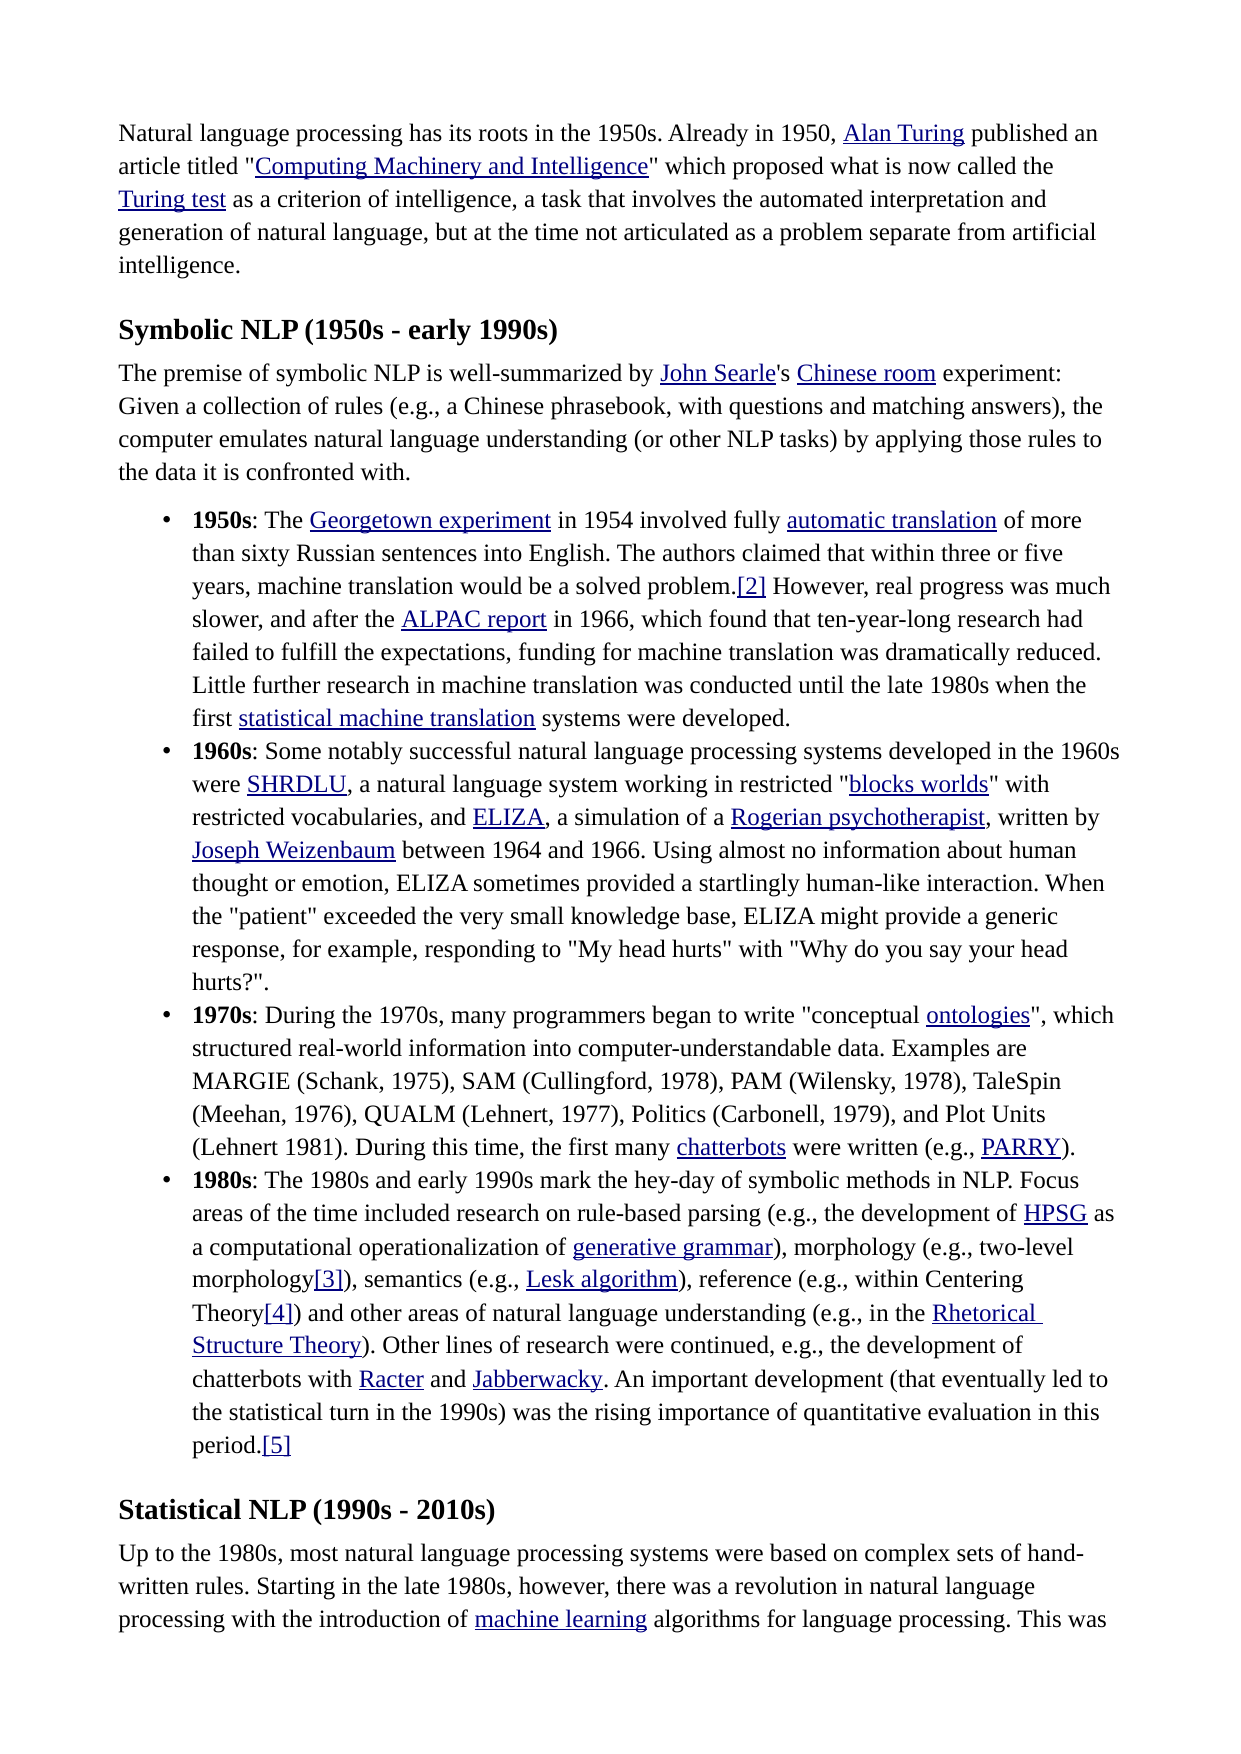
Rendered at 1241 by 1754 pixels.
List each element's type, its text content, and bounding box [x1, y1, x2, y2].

subtitle Symbolic NLP (1950s - early 1990s) [118, 312, 1122, 346]
text Up to the 1980s, most natural language processing systems were based on complex sets of hand-written rules. Starting in the late 1980s, however, there was a revolution in natural language processing with the introduction of machine learning algorithms for language processing. This was [118, 1538, 1122, 1633]
list 1980s: The 1980s and early 1990s mark the hey-day of symbolic methods in NLP. Focus areas of the time included research on rule-based parsing (e.g., the development of HPSG as a computational operationalization of generative grammar), morphology (e.g., two-level morphology[3]), semantics (e.g., Lesk algorithm), reference (e.g., within Centering Theory[4]) and other areas of natural language understanding (e.g., in the Rhetorical Structure Theory). Other lines of research were continued, e.g., the development of chatterbots with Racter and Jabberwacky. An important development (that eventually led to the statistical turn in the 1990s) was the rising importance of quantitative evaluation in this period.[5] [162, 1166, 1122, 1458]
list 1960s: Some notably successful natural language processing systems developed in the 1960s were SHRDLU, a natural language system working in restricted "blocks worlds" with restricted vocabularies, and ELIZA, a simulation of a Rogerian psychotherapist, written by Joseph Weizenbaum between 1964 and 1966. Using almost no information about human thought or emotion, ELIZA sometimes provided a startlingly human-like interaction. When the "patient" exceeded the very small knowledge base, ELIZA might provide a generic response, for example, responding to "My head hurts" with "Why do you say your head hurts?". [162, 736, 1122, 996]
list 1950s: The Georgetown experiment in 1954 involved fully automatic translation of more than sixty Russian sentences into English. The authors claimed that within three or five years, machine translation would be a solved problem.[2] However, real progress was much slower, and after the ALPAC report in 1966, which found that ten-year-long research had failed to fulfill the expectations, funding for machine translation was dramatically reduced. Little further research in machine translation was conducted until the late 1980s when the first statistical machine translation systems were developed. [162, 505, 1122, 732]
text The premise of symbolic NLP is well-summarized by John Searle's Chinese room experiment: Given a collection of rules (e.g., a Chinese phrasebook, with questions and matching answers), the computer emulates natural language understanding (or other NLP tasks) by applying those rules to the data it is confronted with. [118, 358, 1122, 486]
subtitle Statistical NLP (1990s - 2010s) [118, 1492, 1122, 1525]
text Natural language processing has its roots in the 1950s. Already in 1950, Alan Turing published an article titled "Computing Machinery and Intelligence" which proposed what is now called the Turing test as a criterion of intelligence, a task that involves the automated interpretation and generation of natural language, but at the time not articulated as a problem separate from artificial intelligence. [118, 118, 1122, 279]
list 1970s: During the 1970s, many programmers began to write "conceptual ontologies", which structured real-world information into computer-understandable data. Examples are MARGIE (Schank, 1975), SAM (Cullingford, 1978), PAM (Wilensky, 1978), TaleSpin (Meehan, 1976), QUALM (Lehnert, 1977), Politics (Carbonell, 1979), and Plot Units (Lehnert 1981). During this time, the first many chatterbots were written (e.g., PARRY). [162, 1000, 1122, 1161]
